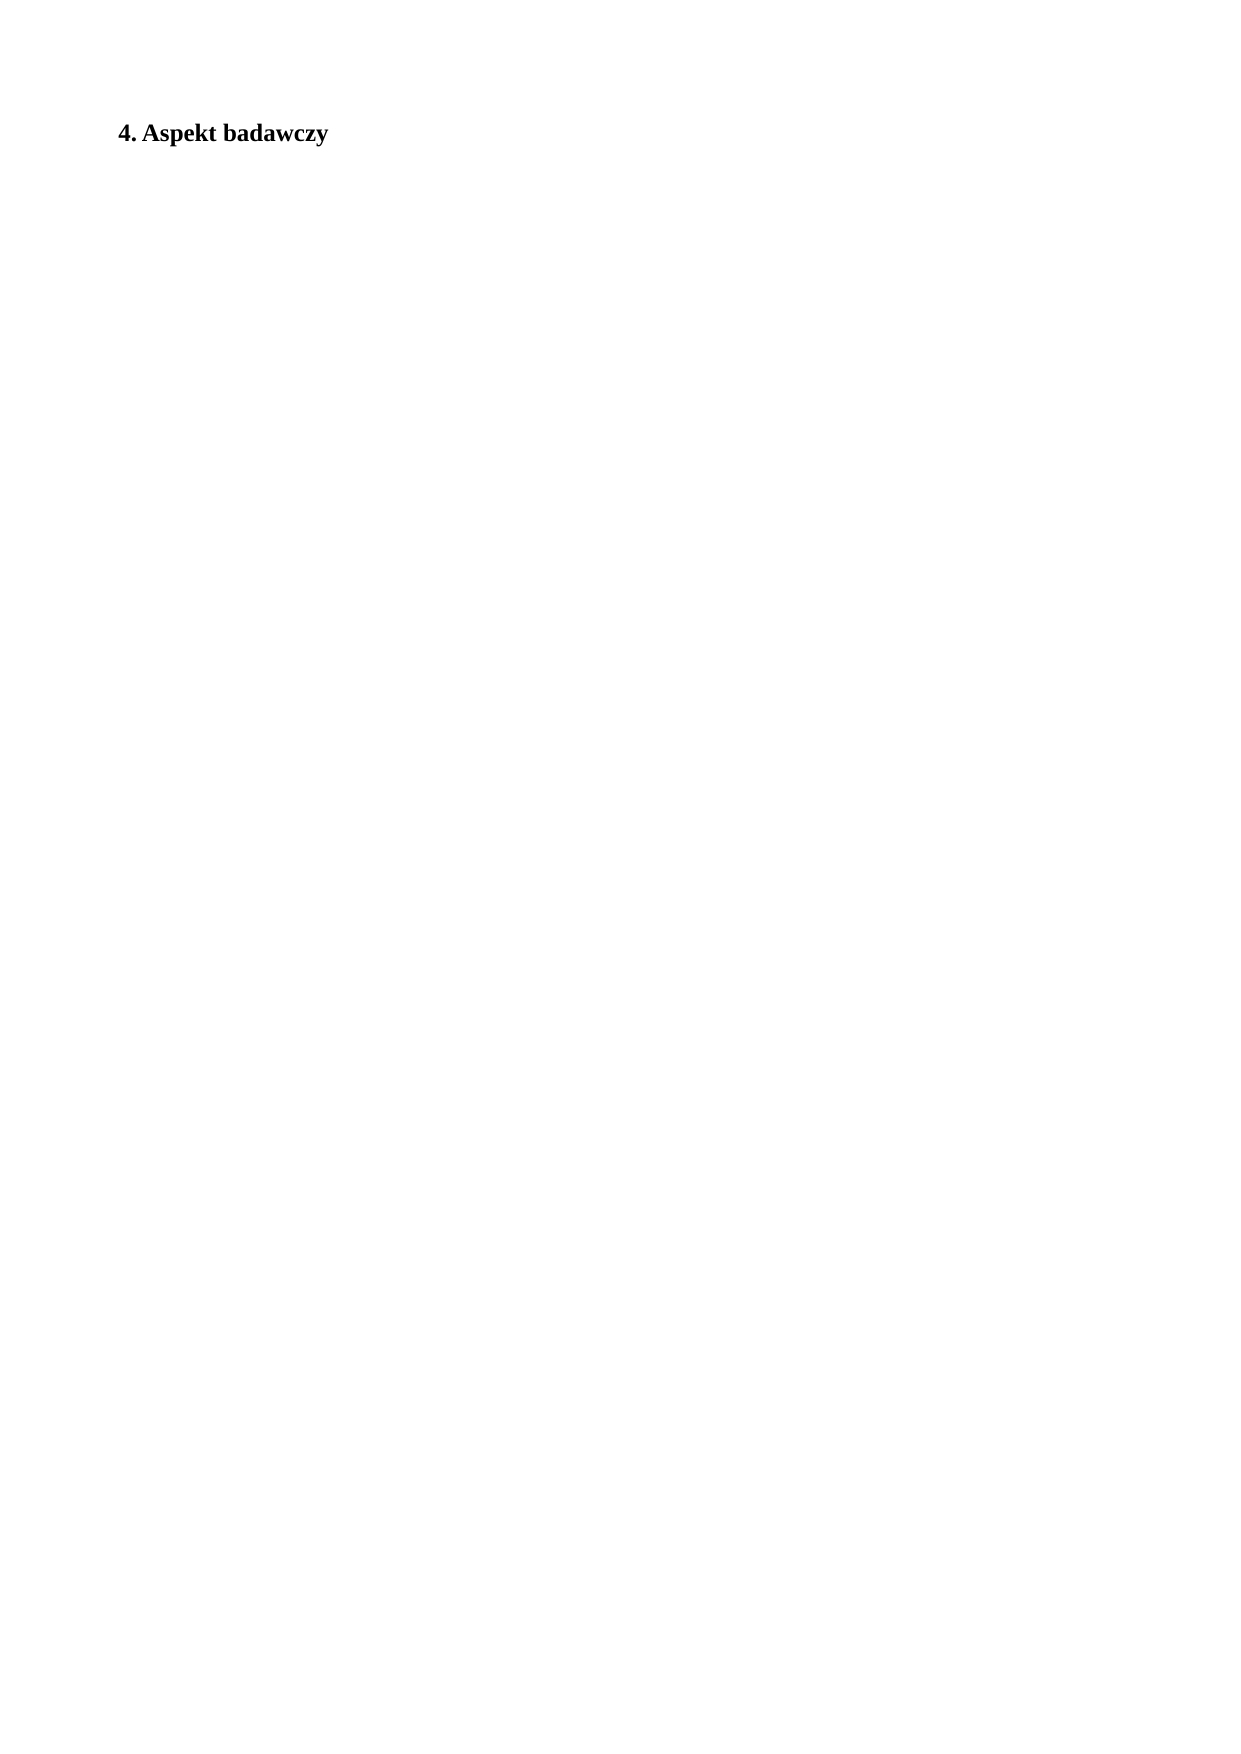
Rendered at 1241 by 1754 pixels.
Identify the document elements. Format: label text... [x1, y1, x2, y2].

text 4. Aspekt badawczy [118, 118, 1122, 147]
